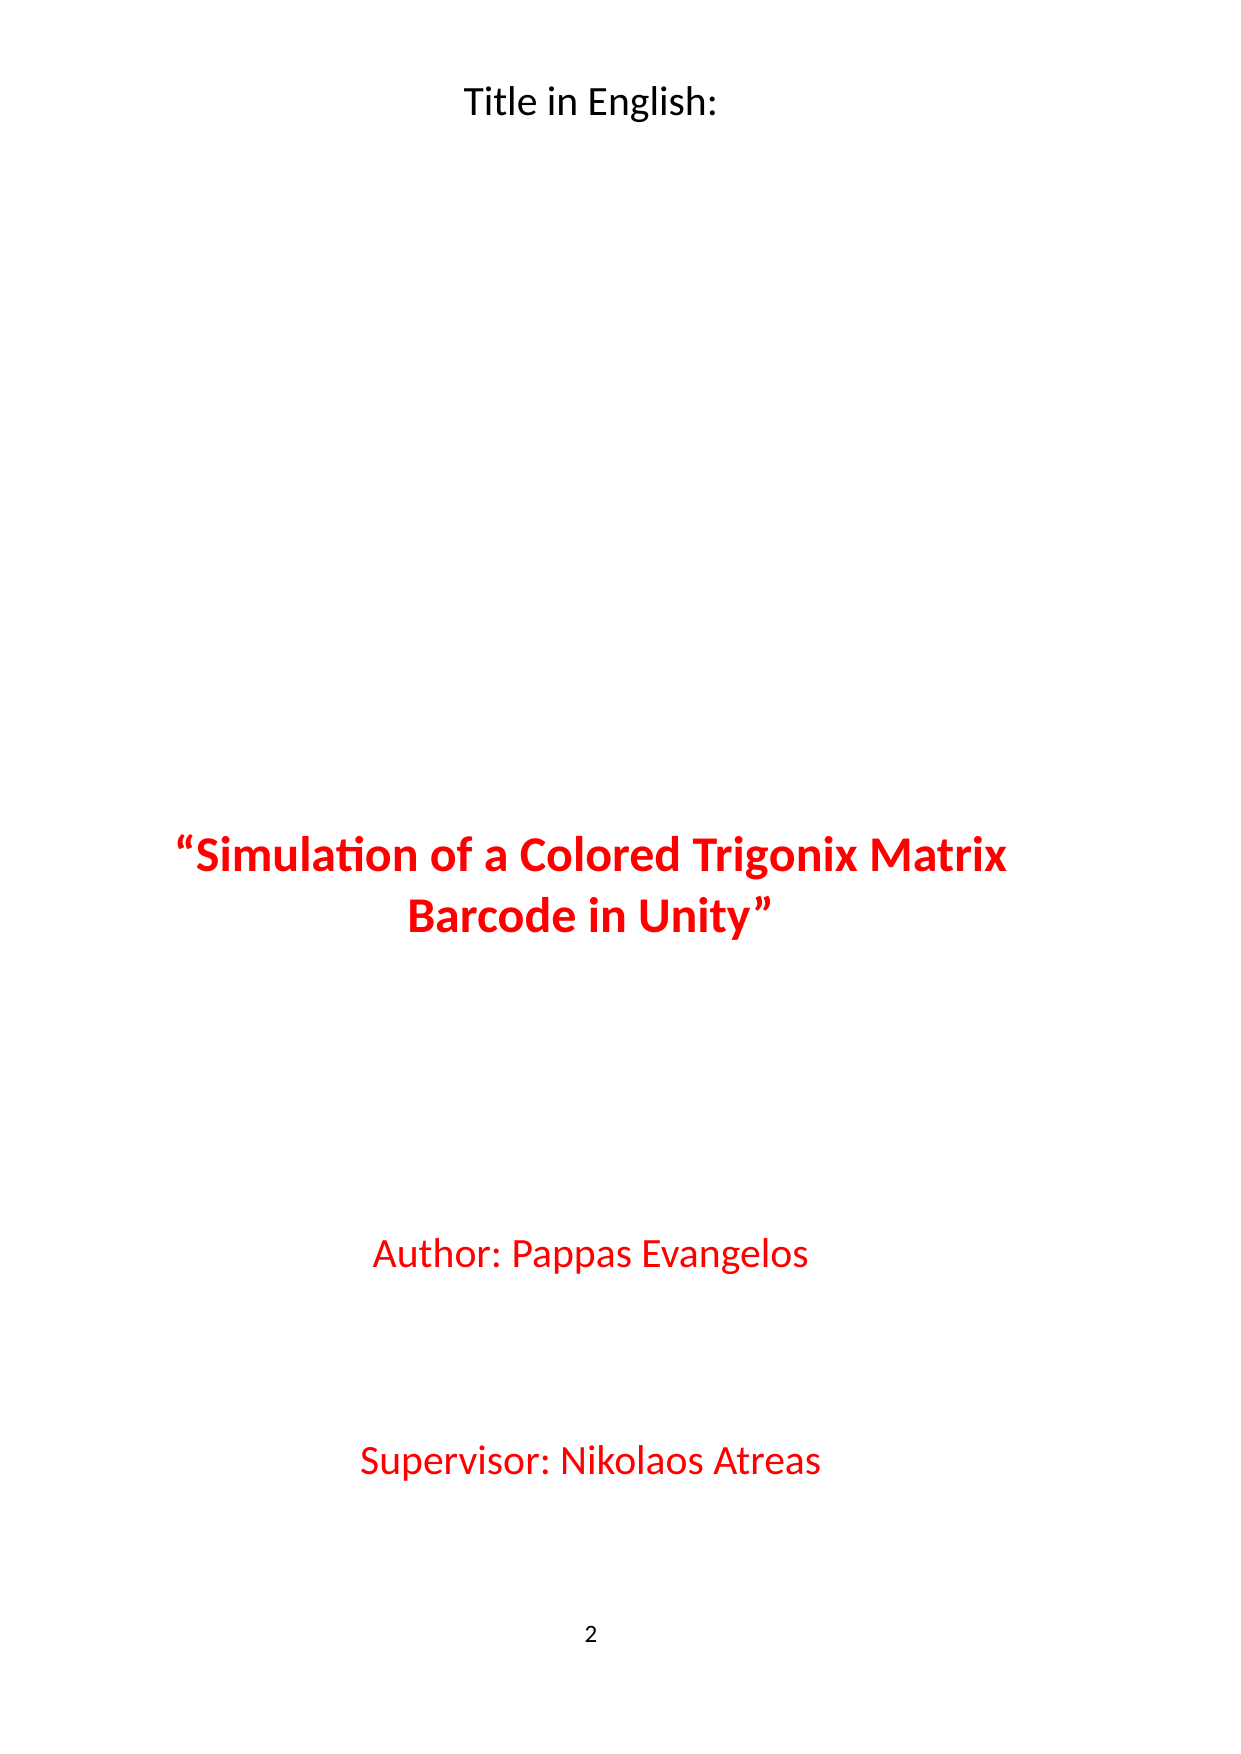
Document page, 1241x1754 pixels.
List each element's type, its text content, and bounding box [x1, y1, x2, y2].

text Title in English: [118, 75, 1063, 126]
text Author: Pappas Evangelos [118, 1227, 1063, 1277]
text Supervisor: Nikolaos Atreas [118, 1434, 1063, 1485]
text “Simulation of a Colored Trigοnix Matrix Barcode in Unity” [118, 823, 1063, 945]
